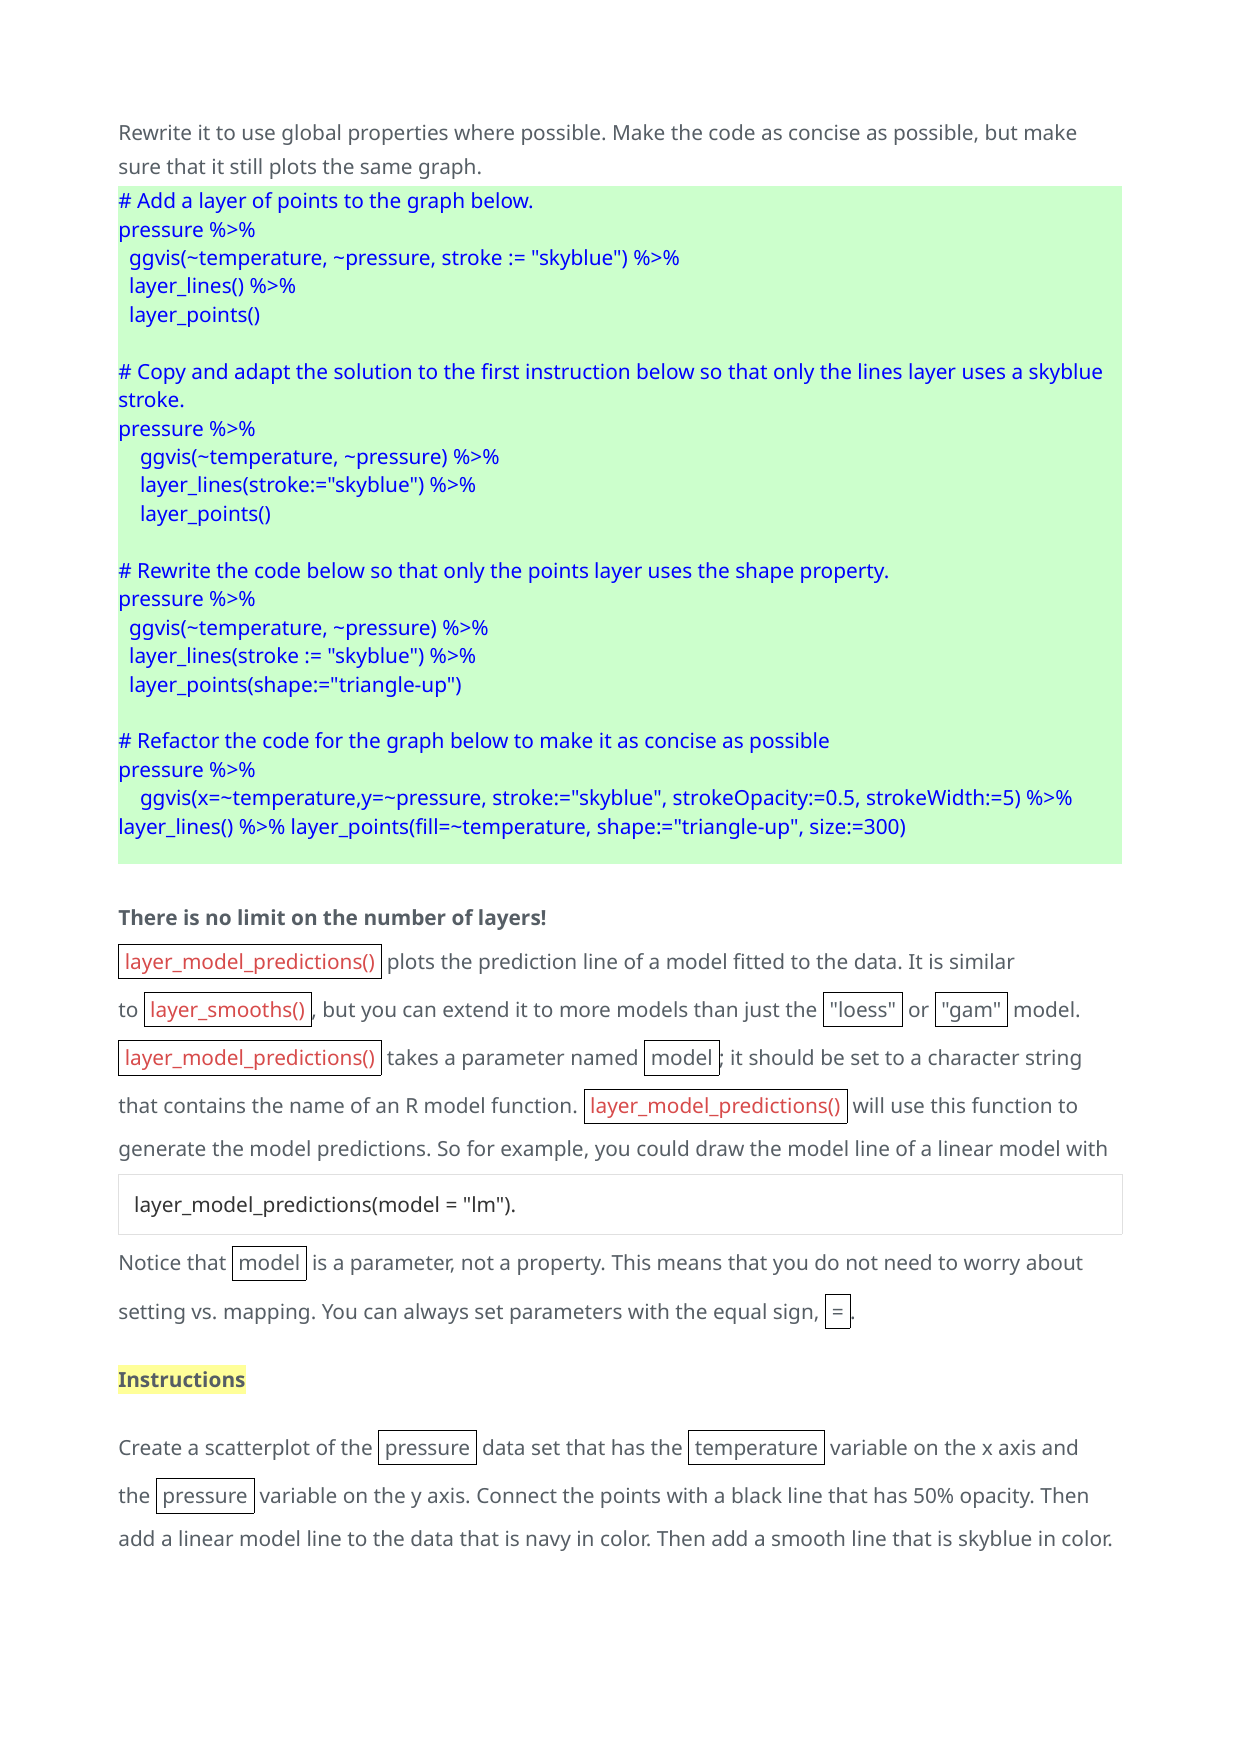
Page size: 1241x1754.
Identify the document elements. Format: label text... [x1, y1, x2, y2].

text Create a scatterplot of the pressure data set that has the temperature variable on the x axis and the pressure variable on the y axis. Connect the points with a black line that has 50% opacity. Then add a linear model line to the data that is navy in color. Then add a smooth line that is skyblue in color. [118, 1430, 1122, 1552]
text ggvis(~temperature, ~pressure) %>% [118, 442, 1122, 471]
text layer_model_predictions() plots the prediction line of a model fitted to the data. It is similar to layer_smooths(), but you can extend it to more models than just the "loess" or "gam" model. [118, 944, 1122, 1027]
text # Add a layer of points to the graph below. [118, 186, 1122, 215]
text layer_points() [118, 300, 1122, 328]
text ggvis(x=~temperature,y=~pressure, stroke:="skyblue", strokeOpacity:=0.5, strokeWidth:=5) %>% layer_lines() %>% layer_points(fill=~temperature, shape:="triangle-up", size:=300) [118, 783, 1122, 840]
text pressure %>% [118, 584, 1122, 613]
text layer_lines(stroke:="skyblue") %>% [118, 471, 1122, 499]
text layer_lines() %>% [118, 272, 1122, 300]
text # Copy and adapt the solution to the first instruction below so that only the lines layer uses a skyblue stroke. [118, 357, 1122, 414]
text pressure %>% [118, 414, 1122, 442]
text # Refactor the code for the graph below to make it as concise as possible [118, 727, 1122, 755]
text # Rewrite the code below so that only the points layer uses the shape property. [118, 556, 1122, 584]
subtitle Instructions [118, 1365, 1122, 1394]
text layer_points() [118, 499, 1122, 527]
subtitle There is no limit on the number of layers! [118, 903, 1122, 931]
text pressure %>% [118, 755, 1122, 783]
text layer_model_predictions() takes a parameter named model; it should be set to a character string that contains the name of an R model function. layer_model_predictions() will use this function to generate the model predictions. So for example, you could draw the model line of a linear model with [118, 1040, 1122, 1163]
text layer_model_predictions(model = "lm"). [119, 1175, 1122, 1234]
text Notice that model is a parameter, not a property. This means that you do not need to worry about setting vs. mapping. You can always set parameters with the equal sign, =. [118, 1246, 1122, 1328]
text layer_points(shape:="triangle-up") [118, 670, 1122, 698]
text ggvis(~temperature, ~pressure) %>% [118, 613, 1122, 641]
text ggvis(~temperature, ~pressure, stroke := "skyblue") %>% [118, 243, 1122, 272]
list Rewrite it to use global properties where possible. Make the code as concise as possible, but make sure that it still plots the same graph. [118, 118, 1122, 181]
text layer_lines(stroke := "skyblue") %>% [118, 641, 1122, 670]
text pressure %>% [118, 215, 1122, 243]
